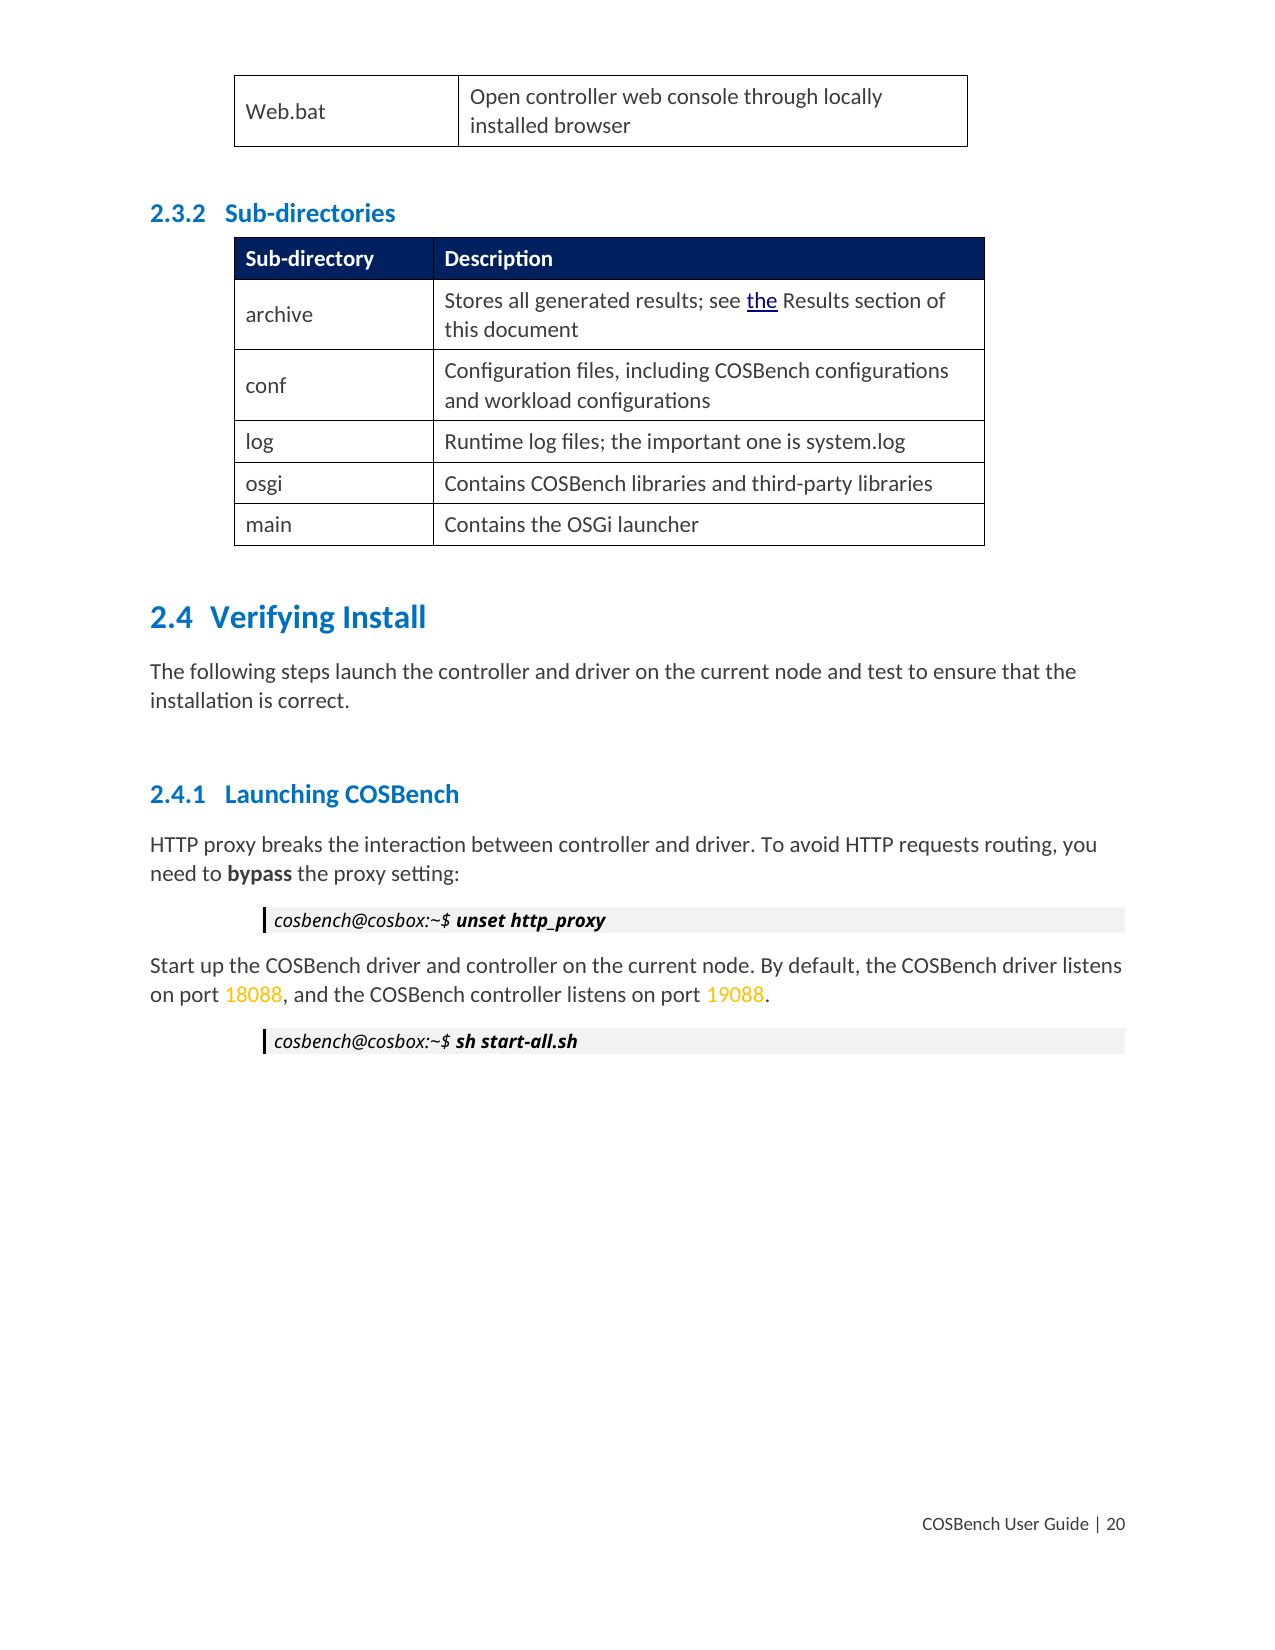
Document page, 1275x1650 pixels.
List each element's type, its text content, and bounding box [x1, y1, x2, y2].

table_cell Open controller web console through locally installed browser [459, 76, 967, 146]
table_cell log [235, 421, 433, 462]
table_cell Contains the OSGi launcher [434, 504, 984, 545]
text cosbench@cosbox:~$ unset http_proxy [266, 907, 1125, 933]
table_cell main [235, 504, 433, 545]
text cosbench@cosbox:~$ sh start-all.sh [262, 1028, 1125, 1054]
table_cell Runtime log files; the important one is system.log [434, 421, 984, 462]
subtitle Verifying Install [150, 596, 1125, 636]
subtitle Launching COSBench [150, 777, 1125, 810]
table_cell Contains COSBench libraries and third-party libraries [434, 463, 984, 503]
text Start up the COSBench driver and controller on the current node. By default, the COSBench driver listens on port 18088, and the COSBench controller listens on port 19088. [150, 952, 1125, 1009]
table_cell Stores all generated results; see the Results section of this document [434, 280, 984, 349]
text HTTP proxy breaks the interaction between controller and driver. To avoid HTTP requests routing, you need to bypass the proxy setting: [150, 830, 1125, 887]
table_cell osgi [235, 463, 433, 503]
table_cell Web.bat [235, 76, 458, 146]
table_cell conf [235, 350, 433, 420]
text The following steps launch the controller and driver on the current node and test to ensure that the installation is correct. [150, 657, 1125, 714]
table_header Sub-directory [235, 238, 433, 279]
table_header Description [434, 238, 984, 279]
subtitle Sub-directories [150, 197, 1125, 230]
table_cell archive [235, 280, 433, 349]
table_cell Configuration files, including COSBench configurations and workload configurations [434, 350, 984, 420]
